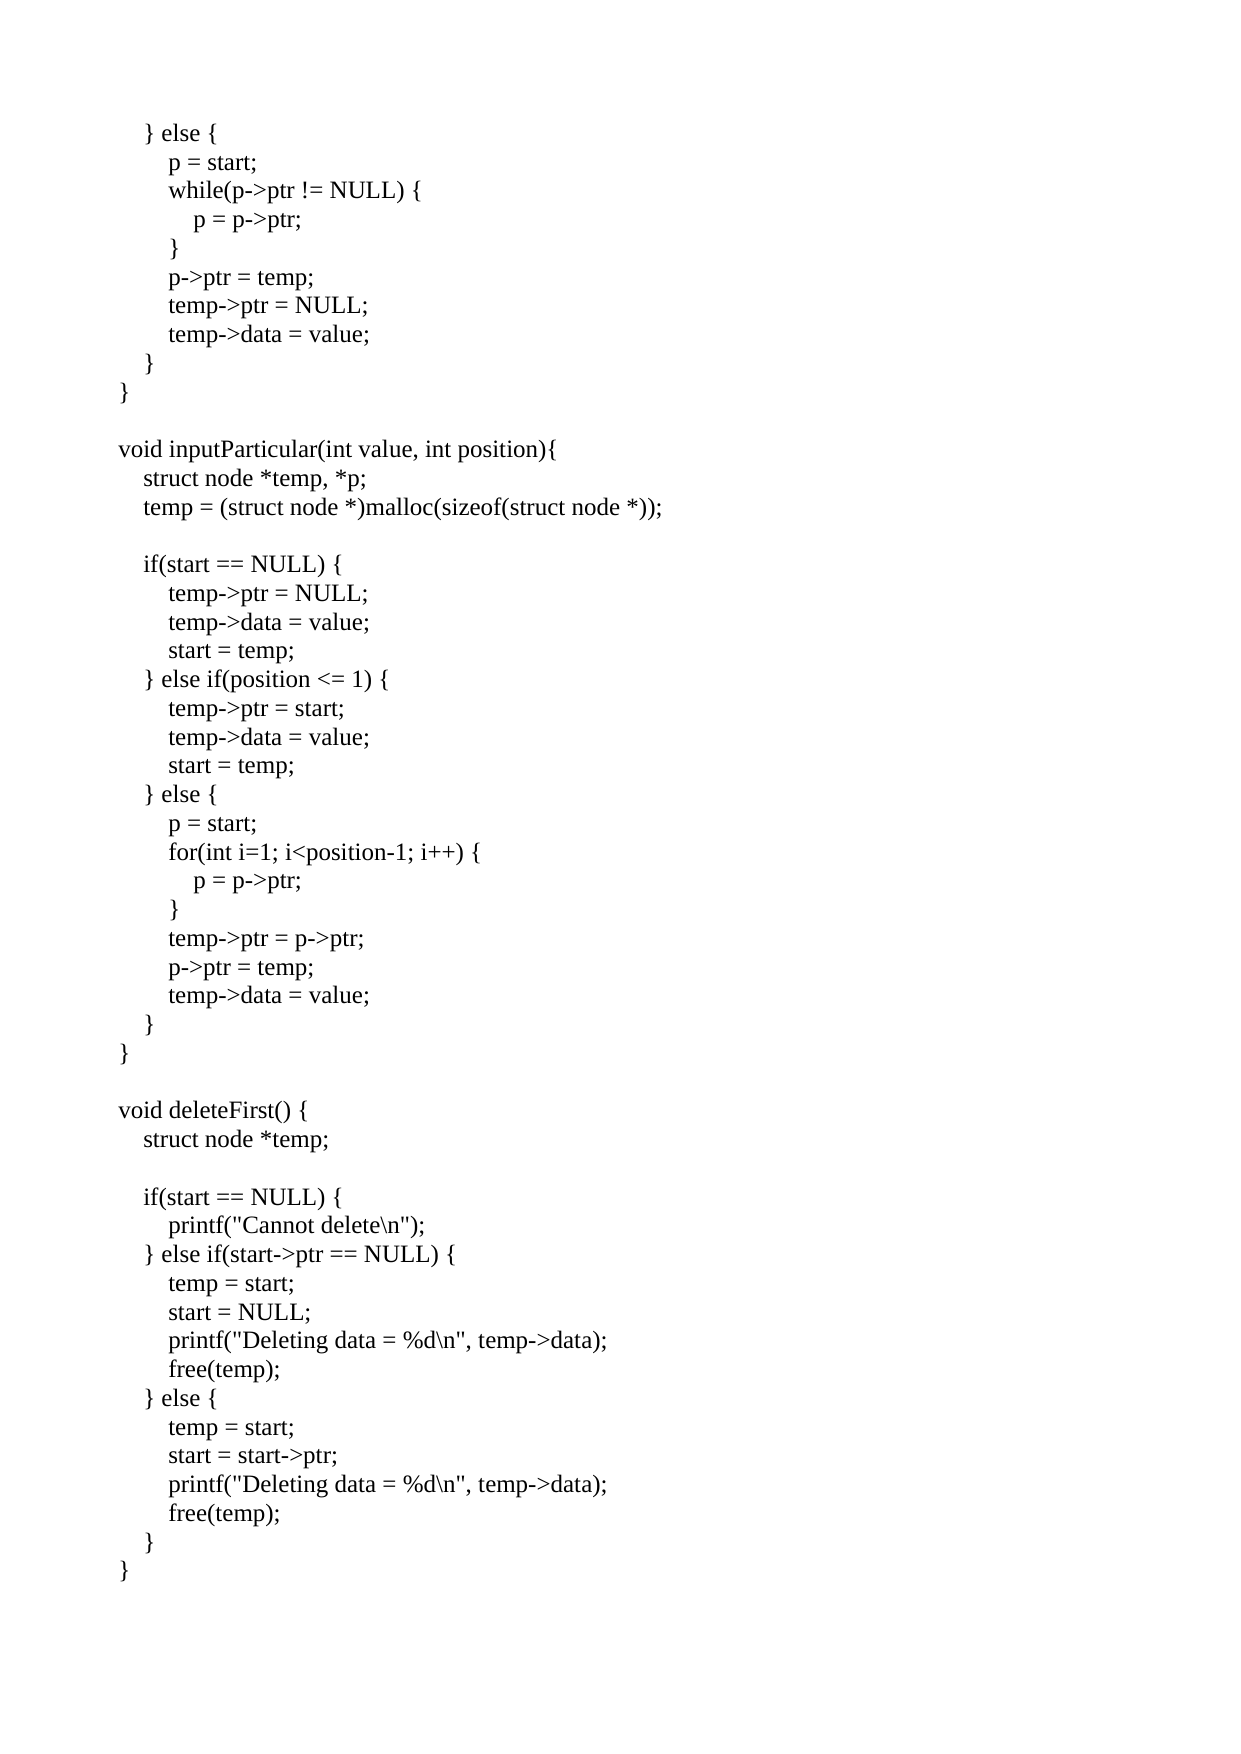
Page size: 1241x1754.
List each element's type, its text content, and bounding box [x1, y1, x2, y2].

text for(int i=1; i<position-1; i++) { [118, 837, 1122, 866]
text p = p->ptr; [118, 866, 1122, 894]
text temp->ptr = NULL; [118, 578, 1122, 607]
text temp = (struct node *)malloc(sizeof(struct node *)); [118, 492, 1122, 521]
text start = NULL; [118, 1297, 1122, 1326]
text temp = start; [118, 1412, 1122, 1441]
text temp->data = value; [118, 319, 1122, 348]
text temp->ptr = start; [118, 693, 1122, 722]
text temp = start; [118, 1268, 1122, 1297]
text p->ptr = temp; [118, 952, 1122, 981]
text start = temp; [118, 636, 1122, 664]
text free(temp); [118, 1498, 1122, 1527]
text void inputParticular(int value, int position){ [118, 434, 1122, 463]
text start = temp; [118, 751, 1122, 779]
text } else { [118, 118, 1122, 147]
text struct node *temp, *p; [118, 463, 1122, 492]
text } else { [118, 779, 1122, 808]
text } [118, 1038, 1122, 1067]
text } else { [118, 1383, 1122, 1412]
text } [118, 1009, 1122, 1038]
text temp->data = value; [118, 722, 1122, 751]
text printf("Deleting data = %d\n", temp->data); [118, 1326, 1122, 1354]
text temp->data = value; [118, 981, 1122, 1009]
text } [118, 1556, 1122, 1584]
text if(start == NULL) { [118, 1182, 1122, 1211]
text } [118, 1527, 1122, 1556]
text if(start == NULL) { [118, 549, 1122, 578]
text p = start; [118, 147, 1122, 176]
text p = p->ptr; [118, 204, 1122, 233]
text } else if(position <= 1) { [118, 664, 1122, 693]
text temp->ptr = NULL; [118, 291, 1122, 319]
text printf("Deleting data = %d\n", temp->data); [118, 1469, 1122, 1498]
text } else if(start->ptr == NULL) { [118, 1239, 1122, 1268]
text while(p->ptr != NULL) { [118, 176, 1122, 204]
text void deleteFirst() { [118, 1096, 1122, 1124]
text } [118, 348, 1122, 377]
text printf("Cannot delete\n"); [118, 1211, 1122, 1239]
text free(temp); [118, 1354, 1122, 1383]
text start = start->ptr; [118, 1441, 1122, 1469]
text } [118, 894, 1122, 923]
text struct node *temp; [118, 1124, 1122, 1153]
text p = start; [118, 808, 1122, 837]
text temp->data = value; [118, 607, 1122, 636]
text } [118, 377, 1122, 406]
text } [118, 233, 1122, 262]
text temp->ptr = p->ptr; [118, 923, 1122, 952]
text p->ptr = temp; [118, 262, 1122, 291]
